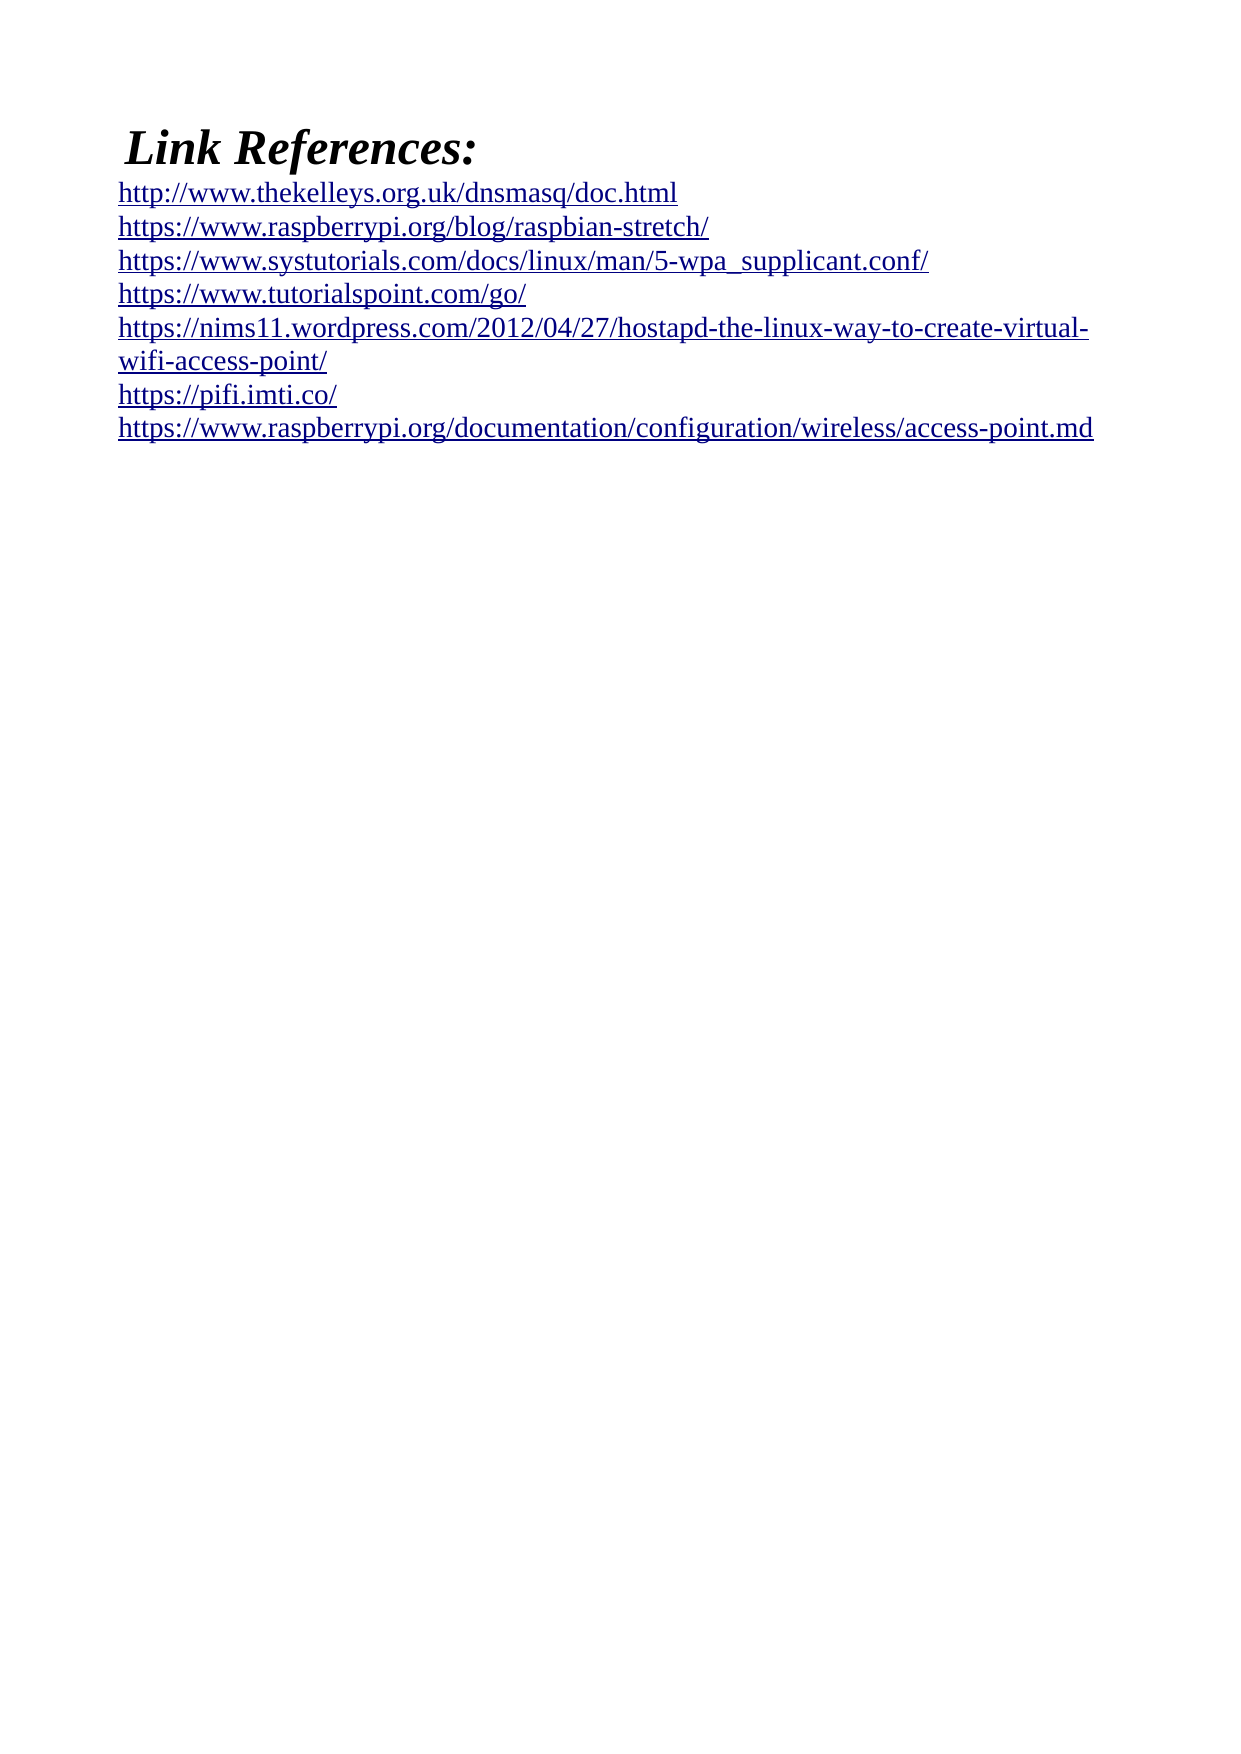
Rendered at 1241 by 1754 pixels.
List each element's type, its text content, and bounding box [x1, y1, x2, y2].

text https://www.raspberrypi.org/documentation/configuration/wireless/access-point.md [118, 410, 1122, 444]
text https://pifi.imti.co/ [118, 377, 1122, 410]
text https://www.raspberrypi.org/blog/raspbian-stretch/ [118, 209, 1122, 243]
text https://www.tutorialspoint.com/go/ [118, 276, 1122, 310]
text http://www.thekelleys.org.uk/dnsmasq/doc.html [118, 176, 1122, 209]
text Link References: [118, 118, 1122, 176]
text https://www.systutorials.com/docs/linux/man/5-wpa_supplicant.conf/ [118, 243, 1122, 276]
text https://nims11.wordpress.com/2012/04/27/hostapd-the-linux-way-to-create-virtual-wifi-access-point/ [118, 310, 1122, 377]
